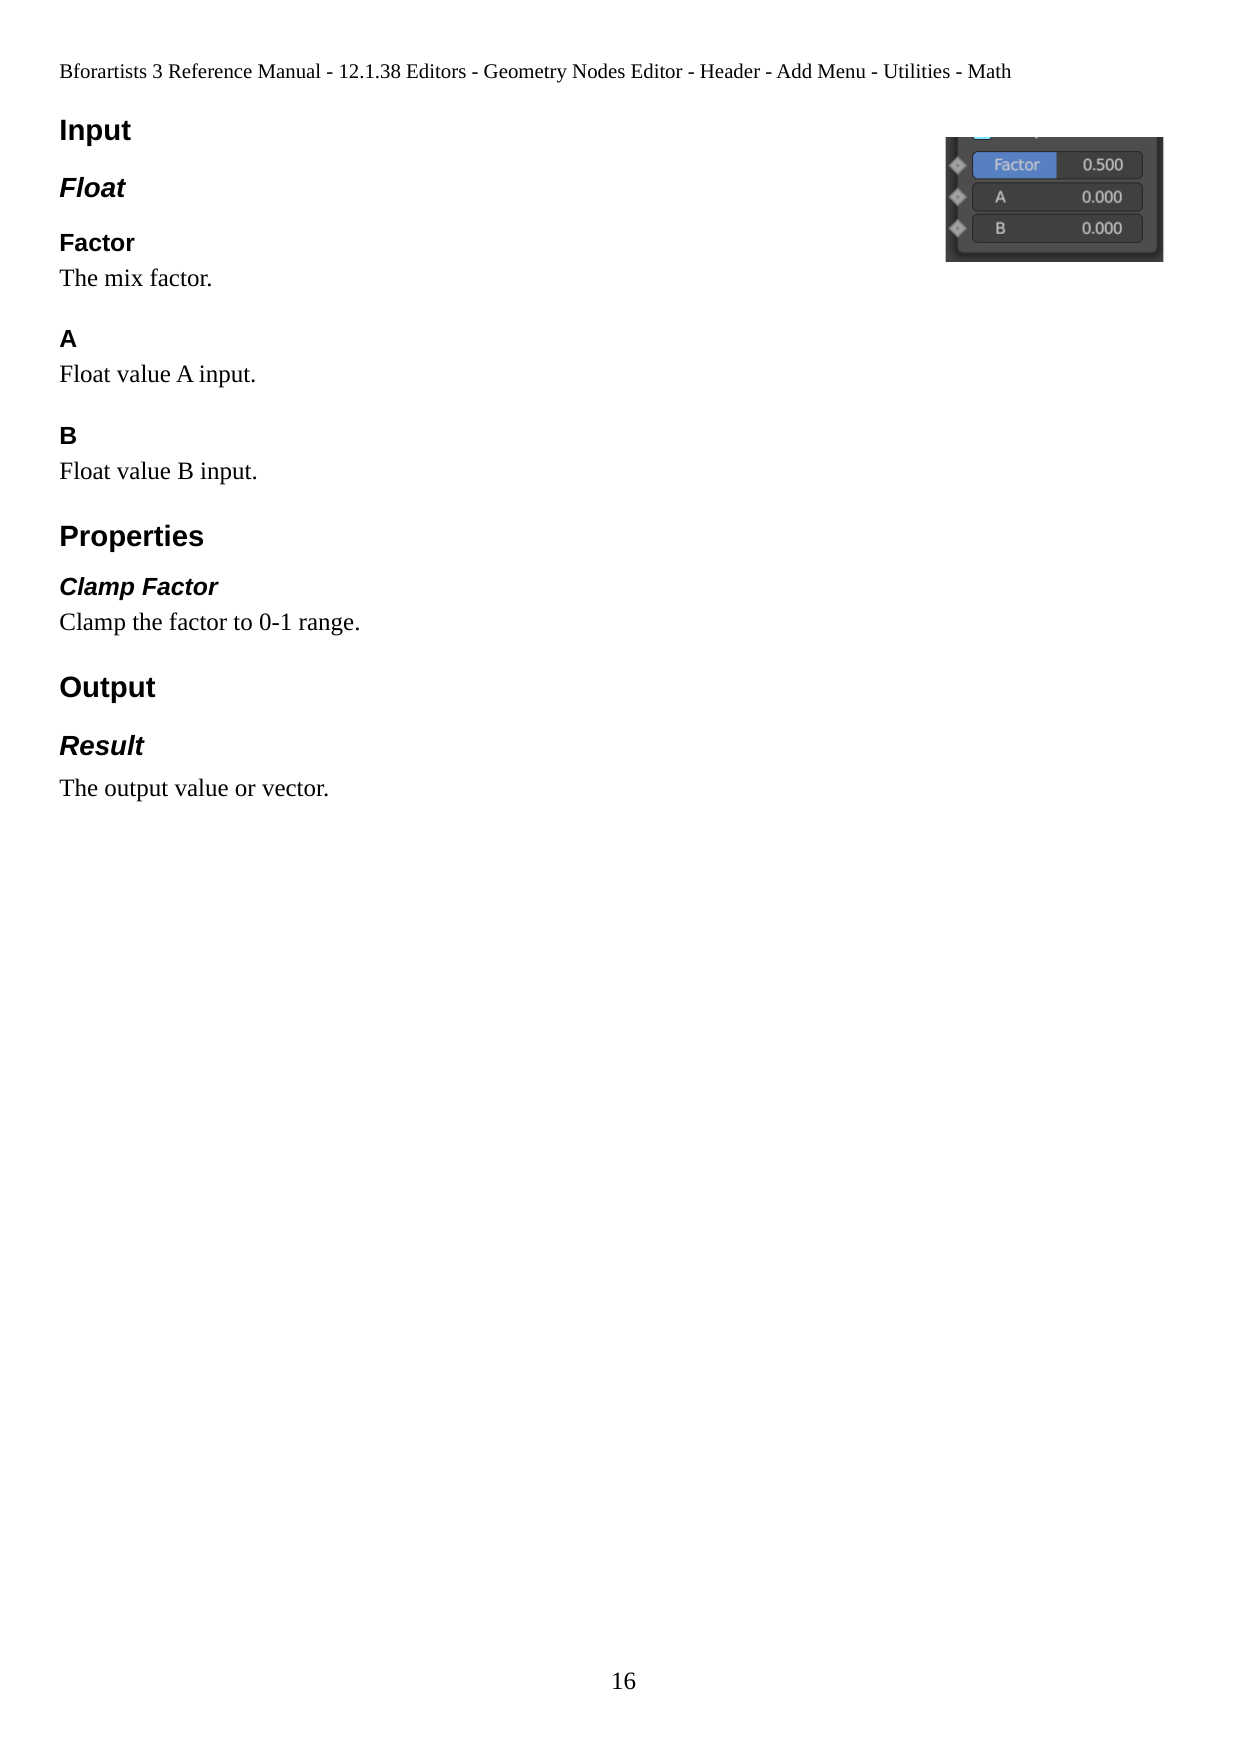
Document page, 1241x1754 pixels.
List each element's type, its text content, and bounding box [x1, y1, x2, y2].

subtitle Result [59, 729, 1181, 761]
picture [945, 137, 1164, 262]
text The mix factor. [59, 263, 1181, 292]
text Float value A input. [59, 359, 1181, 388]
text Float value B input. [59, 456, 1181, 484]
text The output value or vector. [59, 773, 1181, 802]
subtitle Properties [59, 519, 1181, 553]
subtitle Output [59, 670, 1181, 704]
subtitle Input [59, 113, 1181, 146]
subtitle A [59, 324, 1181, 353]
subtitle Clamp Factor [59, 572, 1181, 600]
subtitle [1164, 228, 1181, 257]
subtitle Factor [59, 228, 945, 257]
subtitle [1164, 171, 1181, 203]
subtitle Float [59, 171, 945, 203]
subtitle B [59, 421, 1181, 449]
text Clamp the factor to 0-1 range. [59, 607, 1181, 635]
